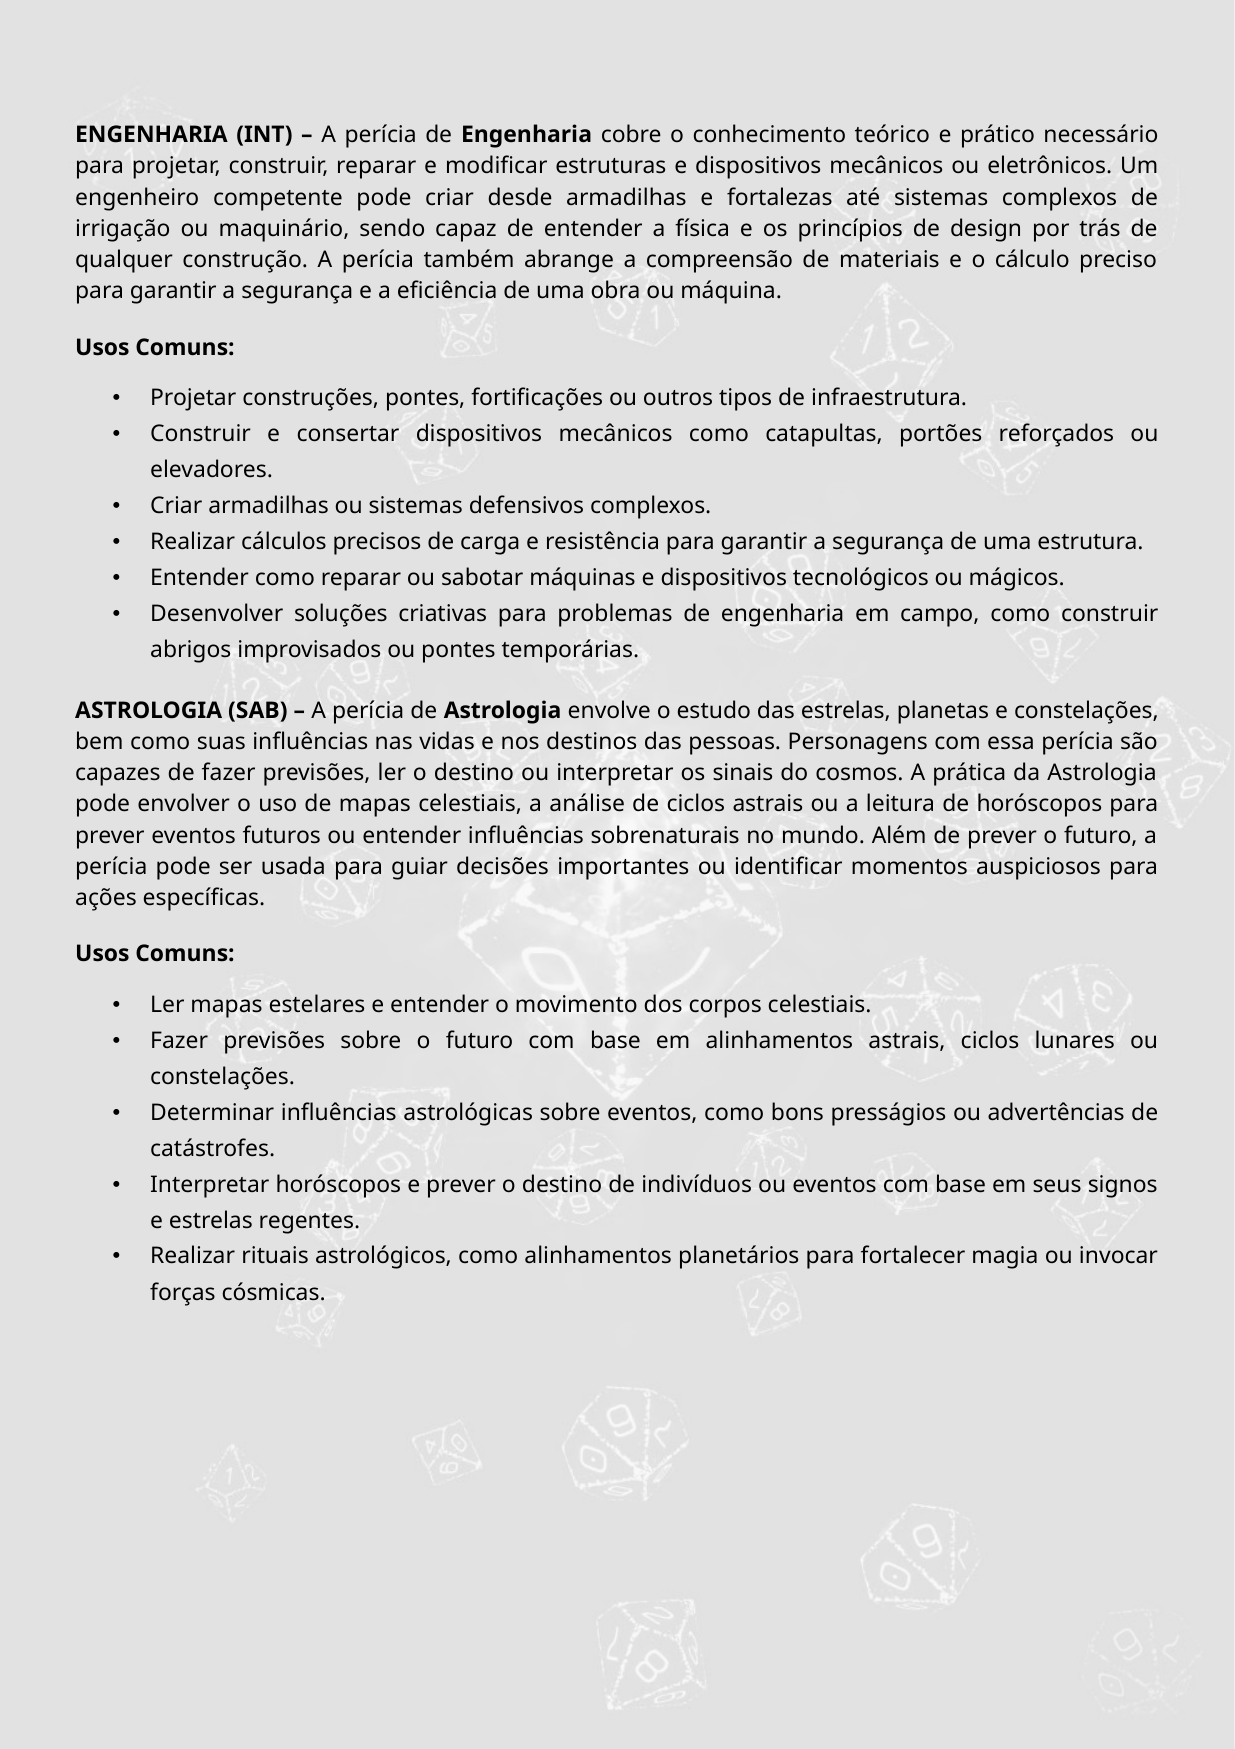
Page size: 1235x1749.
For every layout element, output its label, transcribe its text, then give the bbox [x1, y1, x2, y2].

text Usos Comuns: [75, 331, 1159, 362]
list Desenvolver soluções criativas para problemas de engenharia em campo, como construir abrigos improvisados ou pontes temporárias. [112, 597, 1159, 664]
text ASTROLOGIA (SAB) – A perícia de Astrologia envolve o estudo das estrelas, planetas e constelações, bem como suas influências nas vidas e nos destinos das pessoas. Personagens com essa perícia são capazes de fazer previsões, ler o destino ou interpretar os sinais do cosmos. A prática da Astrologia pode envolver o uso de mapas celestiais, a análise de ciclos astrais ou a leitura de horóscopos para prever eventos futuros ou entender influências sobrenaturais no mundo. Além de prever o futuro, a perícia pode ser usada para guiar decisões importantes ou identificar momentos auspiciosos para ações específicas. [75, 694, 1159, 912]
list Realizar cálculos precisos de carga e resistência para garantir a segurança de uma estrutura. [112, 525, 1159, 556]
text ENGENHARIA (INT) – A perícia de Engenharia cobre o conhecimento teórico e prático necessário para projetar, construir, reparar e modificar estruturas e dispositivos mecânicos ou eletrônicos. Um engenheiro competente pode criar desde armadilhas e fortalezas até sistemas complexos de irrigação ou maquinário, sendo capaz de entender a física e os princípios de design por trás de qualquer construção. A perícia também abrange a compreensão de materiais e o cálculo preciso para garantir a segurança e a eficiência de uma obra ou máquina. [75, 118, 1159, 306]
list Ler mapas estelares e entender o movimento dos corpos celestiais. [112, 988, 1159, 1019]
list Entender como reparar ou sabotar máquinas e dispositivos tecnológicos ou mágicos. [112, 561, 1159, 592]
list Criar armadilhas ou sistemas defensivos complexos. [112, 489, 1159, 520]
list Interpretar horóscopos e prever o destino de indivíduos ou eventos com base em seus signos e estrelas regentes. [112, 1168, 1159, 1235]
list Projetar construções, pontes, fortificações ou outros tipos de infraestrutura. [112, 381, 1159, 412]
list Determinar influências astrológicas sobre eventos, como bons presságios ou advertências de catástrofes. [112, 1096, 1159, 1163]
list Construir e consertar dispositivos mecânicos como catapultas, portões reforçados ou elevadores. [112, 417, 1159, 484]
text Usos Comuns: [75, 937, 1159, 969]
list Realizar rituais astrológicos, como alinhamentos planetários para fortalecer magia ou invocar forças cósmicas. [112, 1239, 1159, 1307]
list Fazer previsões sobre o futuro com base em alinhamentos astrais, ciclos lunares ou constelações. [112, 1024, 1159, 1091]
picture [0, 0, 1235, 1749]
